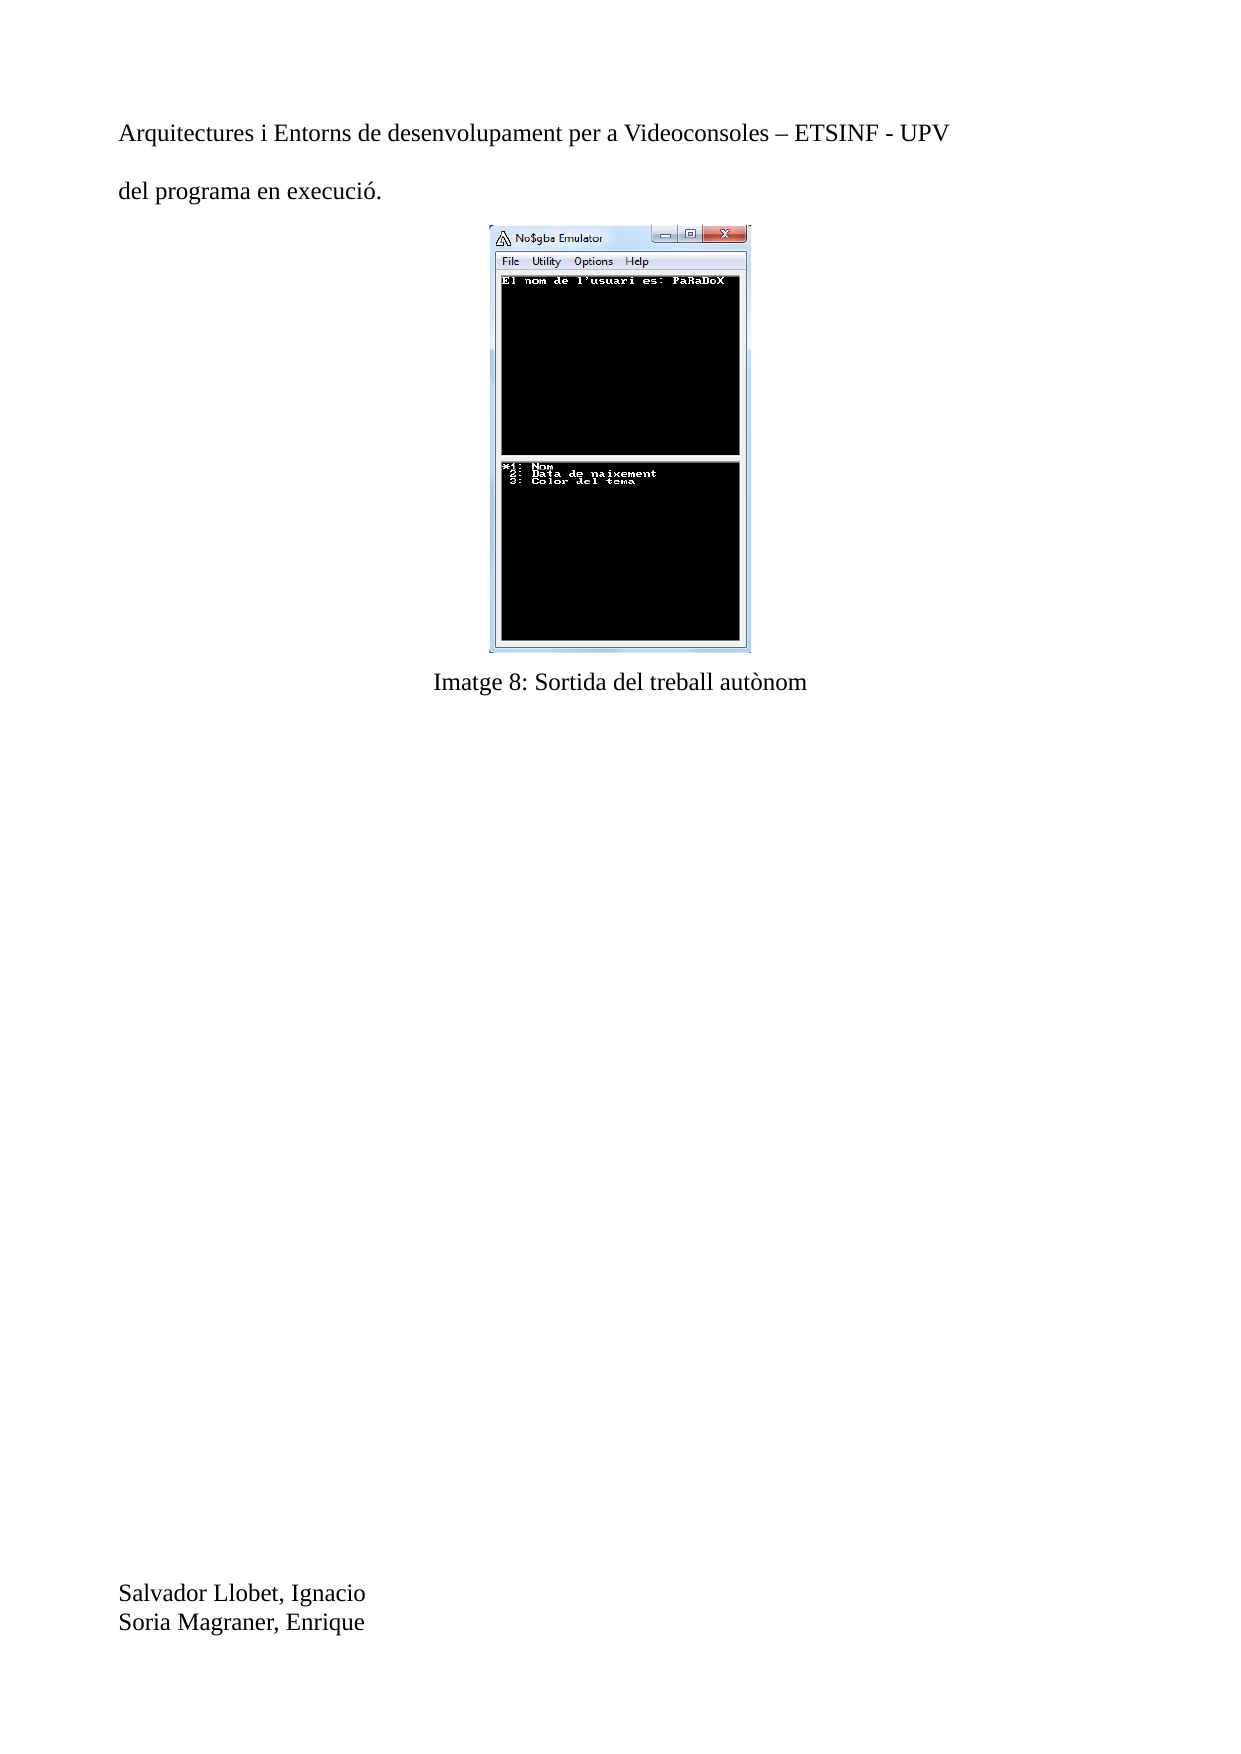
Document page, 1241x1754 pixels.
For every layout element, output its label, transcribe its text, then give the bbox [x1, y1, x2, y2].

text del programa en execució. [118, 176, 1122, 205]
text Imatge 8: Sortida del treball autònom [118, 667, 1122, 696]
picture [489, 225, 752, 653]
